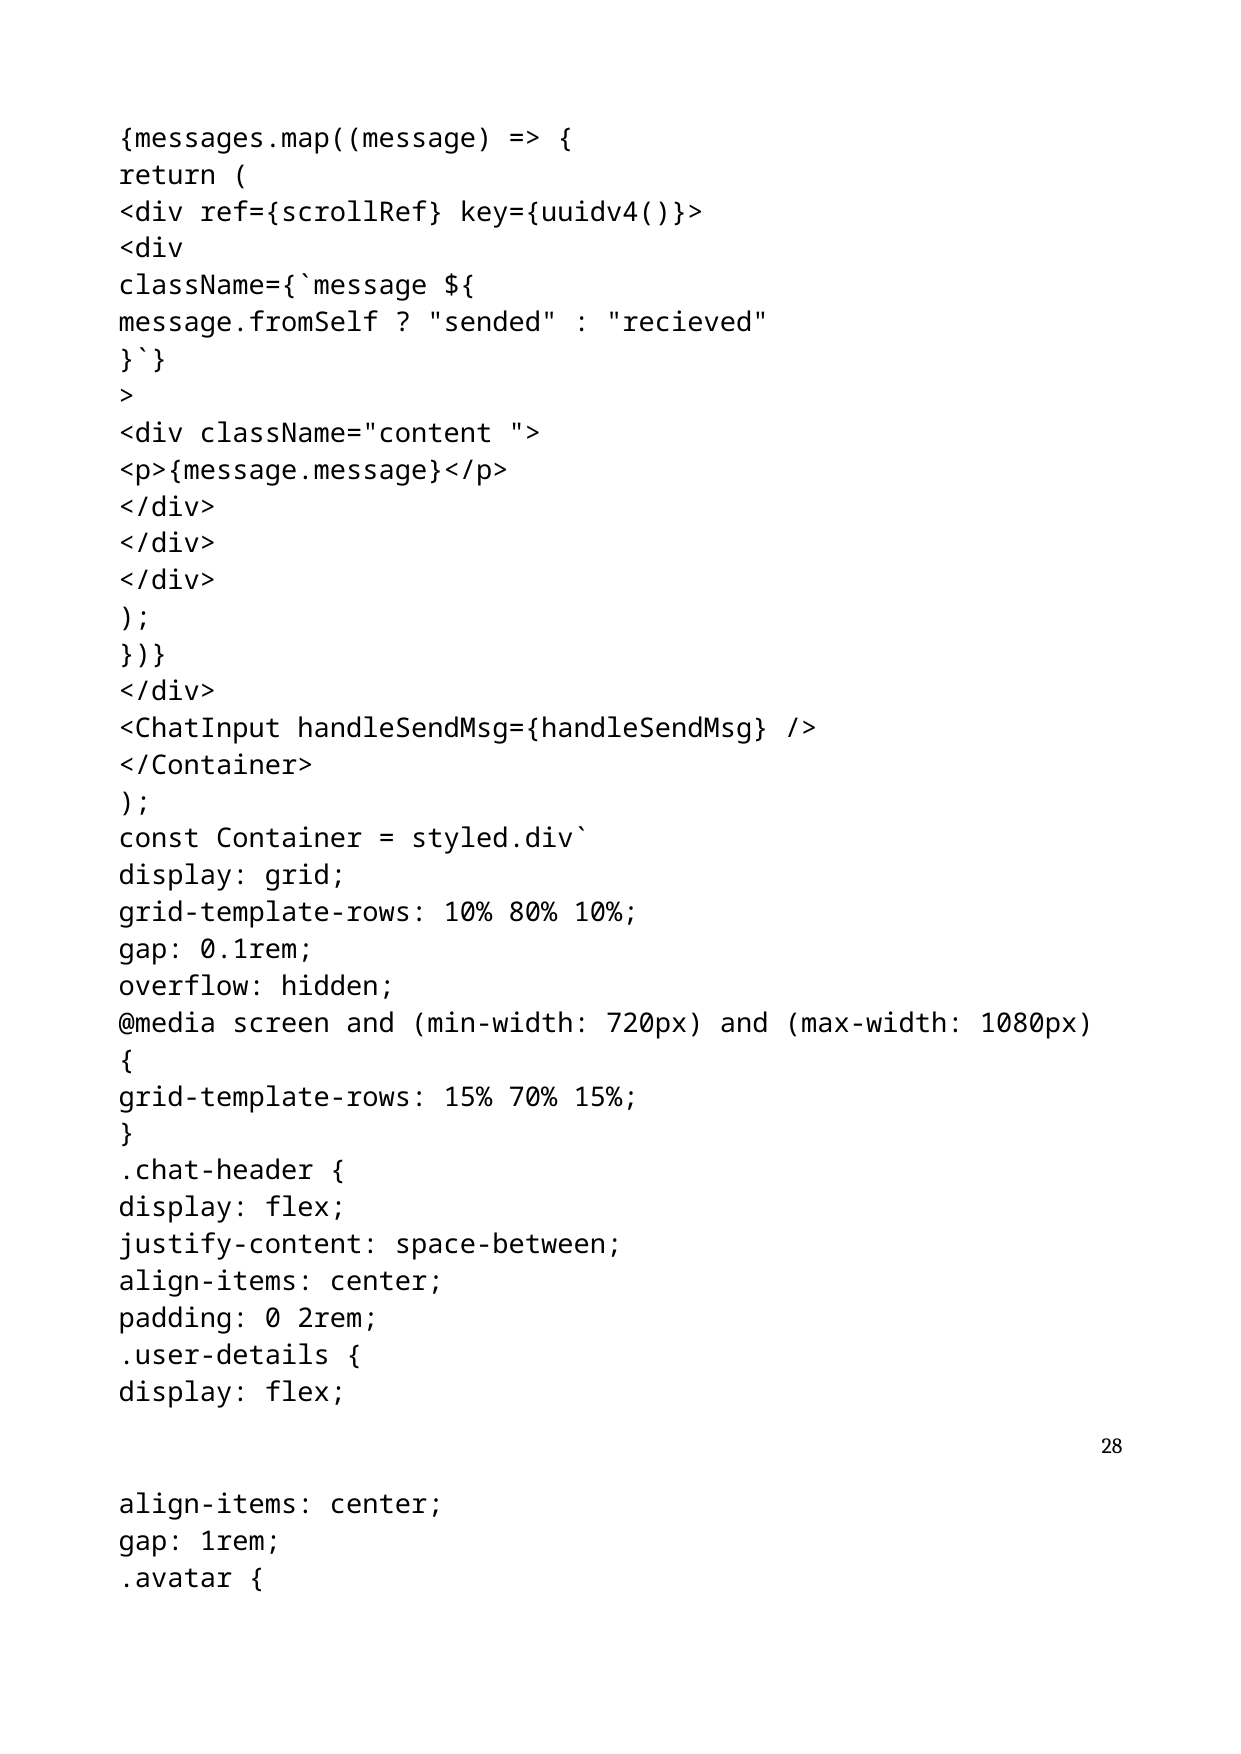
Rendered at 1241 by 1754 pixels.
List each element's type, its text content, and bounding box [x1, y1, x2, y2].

text > [118, 376, 1122, 413]
text } [118, 1114, 1122, 1151]
text .user-details { [118, 1335, 1122, 1372]
text .avatar { [118, 1558, 1122, 1595]
text align-items: center; [118, 1261, 1122, 1298]
text </div> [118, 671, 1122, 708]
text justify-content: space-between; [118, 1224, 1122, 1261]
text <ChatInput handleSendMsg={handleSendMsg} /> [118, 708, 1122, 745]
text display: flex; [118, 1372, 1122, 1409]
text .chat-header { [118, 1151, 1122, 1188]
text </div> [118, 561, 1122, 598]
text 28 [118, 1434, 1122, 1459]
text <div ref={scrollRef} key={uuidv4()}> [118, 192, 1122, 229]
text align-items: center; [118, 1484, 1122, 1521]
text ); [118, 598, 1122, 634]
text message.fromSelf ? "sended" : "recieved" [118, 303, 1122, 339]
text padding: 0 2rem; [118, 1298, 1122, 1335]
text </div> [118, 487, 1122, 524]
text <div className="content "> [118, 413, 1122, 450]
text gap: 0.1rem; [118, 929, 1122, 966]
text }`} [118, 339, 1122, 376]
text className={`message ${ [118, 266, 1122, 303]
text grid-template-rows: 15% 70% 15%; [118, 1077, 1122, 1114]
text gap: 1rem; [118, 1521, 1122, 1558]
text display: grid; [118, 856, 1122, 893]
text </Container> [118, 745, 1122, 782]
text ); [118, 782, 1122, 819]
text <p>{message.message}</p> [118, 450, 1122, 487]
text </div> [118, 524, 1122, 561]
text overflow: hidden; [118, 966, 1122, 1003]
text const Container = styled.div` [118, 819, 1122, 856]
text display: flex; [118, 1188, 1122, 1224]
text return ( [118, 155, 1122, 192]
text @media screen and (min-width: 720px) and (max-width: 1080px) { [118, 1003, 1122, 1077]
text grid-template-rows: 10% 80% 10%; [118, 893, 1122, 929]
text {messages.map((message) => { [118, 118, 1122, 155]
text })} [118, 634, 1122, 671]
text <div [118, 229, 1122, 266]
